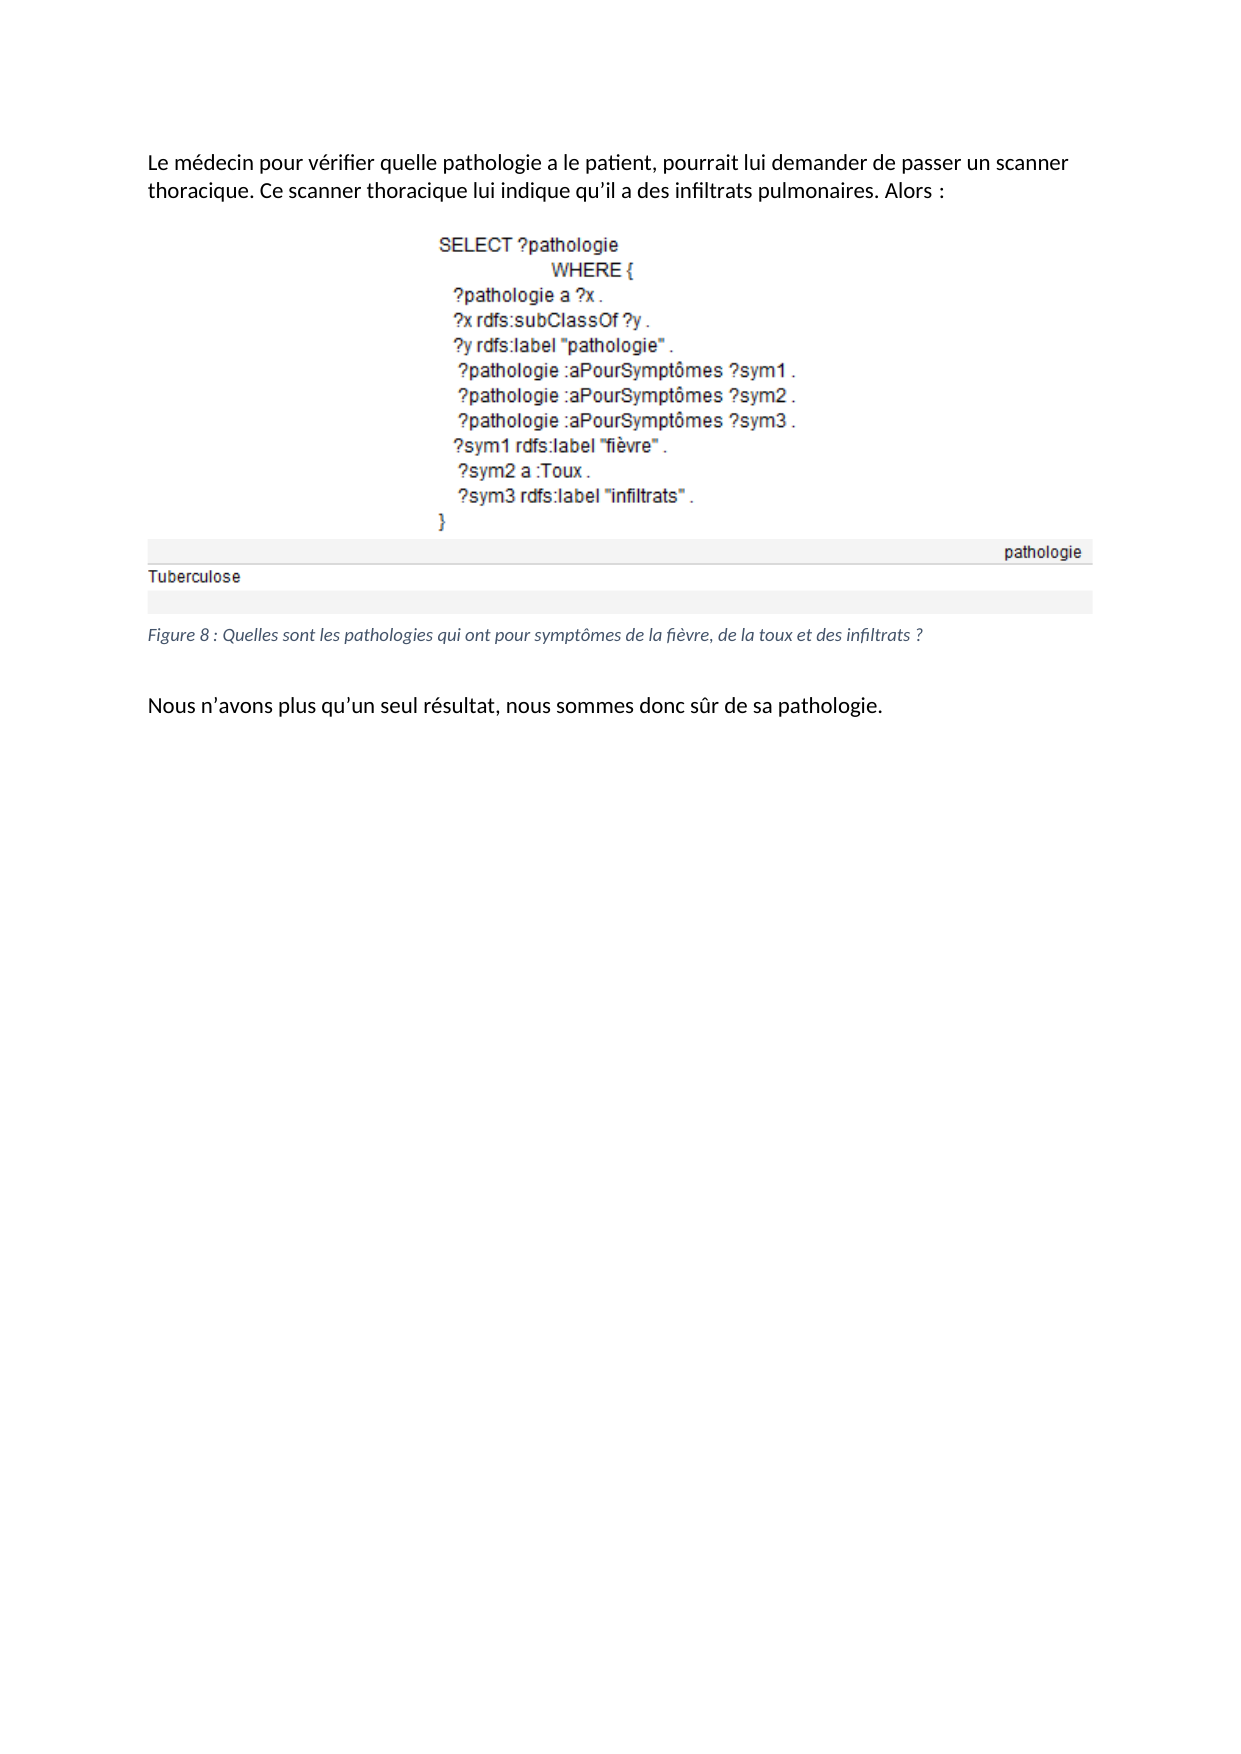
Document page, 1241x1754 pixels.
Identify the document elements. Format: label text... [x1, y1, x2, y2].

picture [147, 230, 1093, 614]
text Figure 8 : Quelles sont les pathologies qui ont pour symptômes de la fièvre, de la toux et des infiltrats ? [148, 623, 1093, 646]
text Le médecin pour vérifier quelle pathologie a le patient, pourrait lui demander de passer un scanner thoracique. Ce scanner thoracique lui indique qu’il a des infiltrats pulmonaires. Alors : [148, 148, 1093, 204]
text Nous n’avons plus qu’un seul résultat, nous sommes donc sûr de sa pathologie. [148, 691, 1093, 719]
